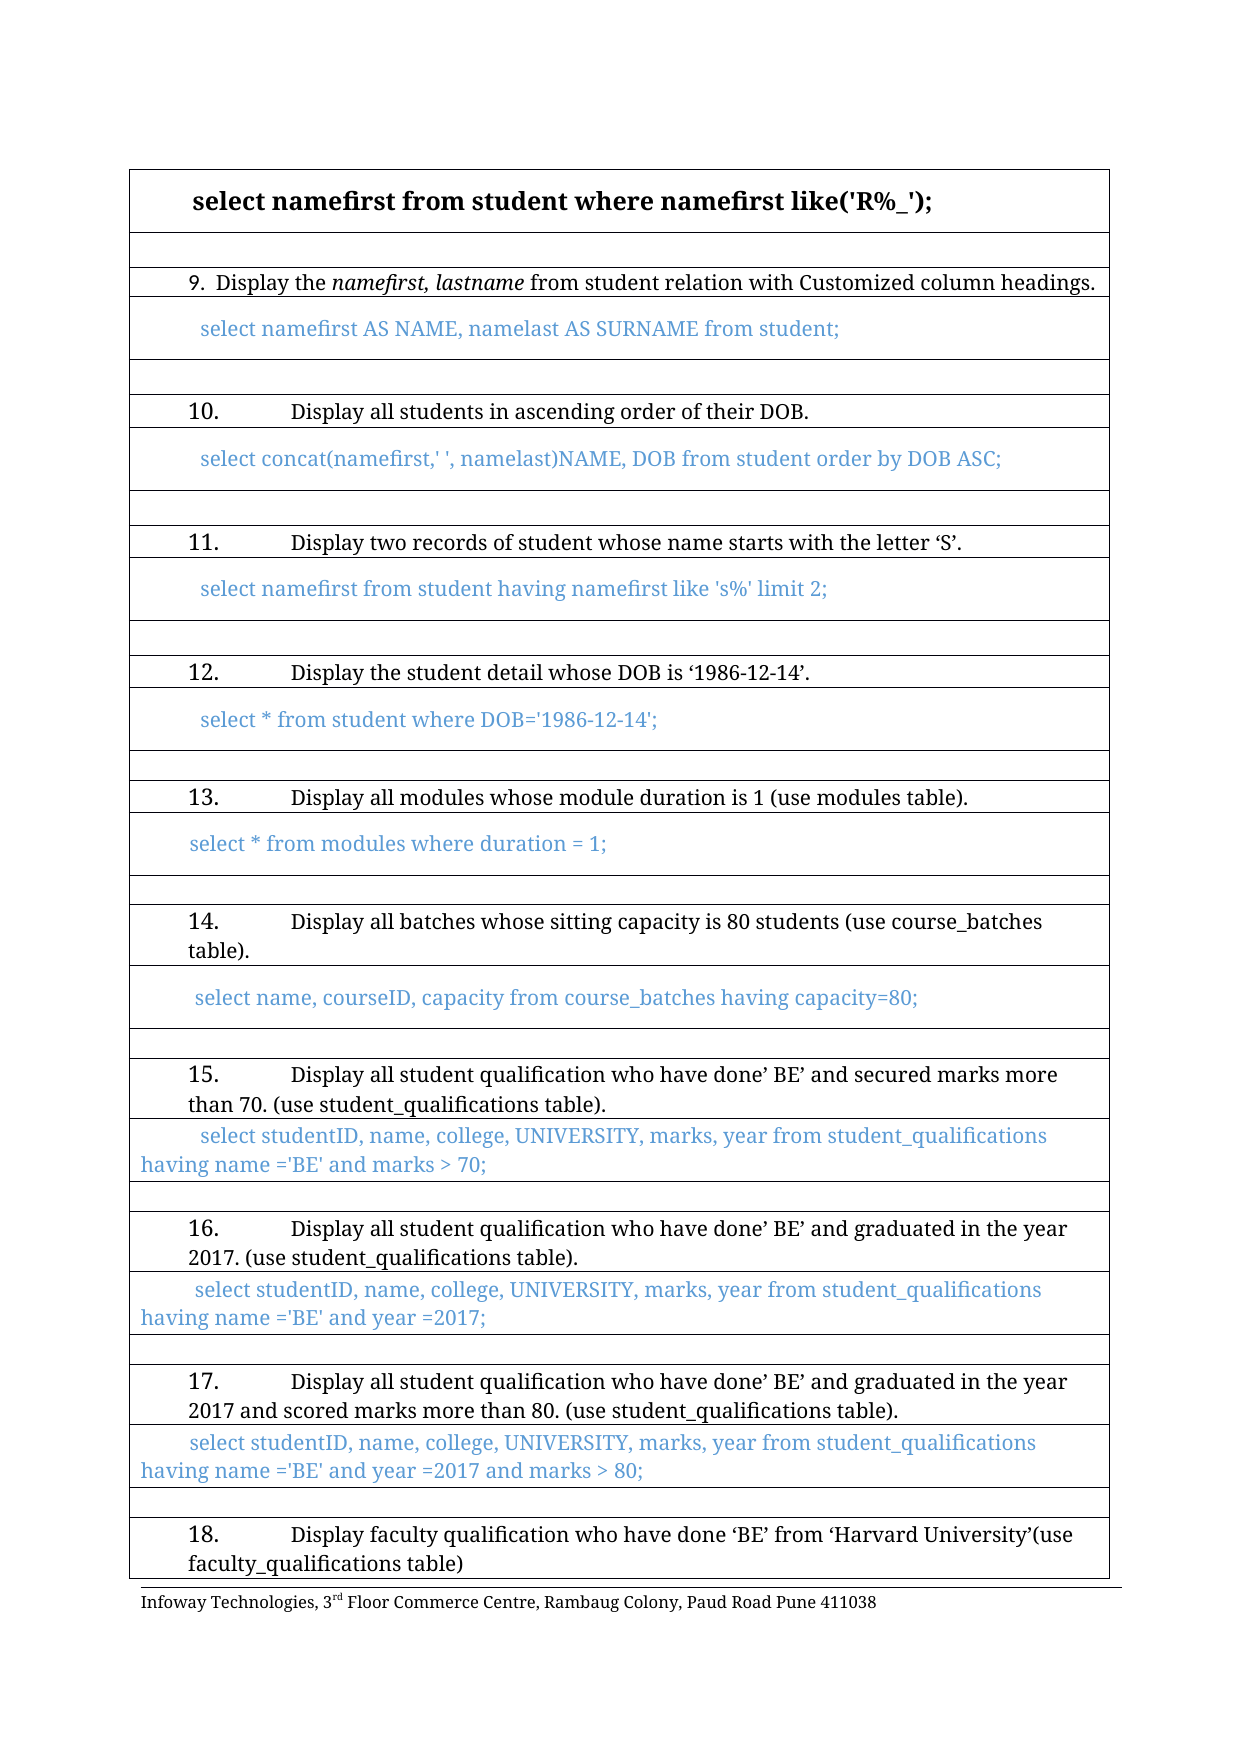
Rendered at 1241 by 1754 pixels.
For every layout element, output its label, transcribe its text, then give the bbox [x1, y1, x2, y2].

table_cell Display all student qualification who have done’ BE’ and graduated in the year 2017. (use student_qualifications table). [130, 1212, 1109, 1271]
table_cell select namefirst AS NAME, namelast AS SURNAME from student; [130, 297, 1109, 359]
table_cell Display all modules whose module duration is 1 (use modules table). [130, 781, 1109, 812]
table_cell [130, 233, 1109, 267]
table_cell [130, 1488, 1109, 1517]
table_cell select studentID, name, college, UNIVERSITY, marks, year from student_qualifications having name ='BE' and year =2017; [130, 1272, 1109, 1334]
table_cell select namefirst from student having namefirst like 's%' limit 2; [130, 558, 1109, 620]
table_cell Display the namefirst, lastname from student relation with Customized column headings. [130, 268, 1109, 296]
table_cell select studentID, name, college, UNIVERSITY, marks, year from student_qualifications having name ='BE' and marks > 70; [130, 1119, 1109, 1181]
table_cell [130, 1335, 1109, 1364]
table_cell [130, 491, 1109, 524]
table_cell [130, 876, 1109, 904]
table_cell select * from student where DOB='1986-12-14'; [130, 688, 1109, 750]
table_cell Display two records of student whose name starts with the letter ‘S’. [130, 526, 1109, 557]
table_cell [130, 621, 1109, 655]
table_cell Display all batches whose sitting capacity is 80 students (use course_batches table). [130, 905, 1109, 965]
table_cell select name, courseID, capacity from course_batches having capacity=80; [130, 966, 1109, 1028]
table_cell select studentID, name, college, UNIVERSITY, marks, year from student_qualifications having name ='BE' and year =2017 and marks > 80; [130, 1425, 1109, 1487]
table_cell select concat(namefirst,' ', namelast)NAME, DOB from student order by DOB ASC; [130, 428, 1109, 489]
table_cell Display all student qualification who have done’ BE’ and secured marks more than 70. (use student_qualifications table). [130, 1059, 1109, 1118]
table_cell [130, 751, 1109, 779]
table_cell [130, 1029, 1109, 1057]
table_cell select * from modules where duration = 1; [130, 813, 1109, 875]
table_cell Display the student detail whose DOB is ‘1986-12-14’. [130, 656, 1109, 687]
table_cell [130, 1182, 1109, 1211]
table_cell Display faculty qualification who have done ‘BE’ from ‘Harvard University’(use faculty_qualifications table) [130, 1518, 1109, 1577]
table_cell [130, 360, 1109, 394]
table_cell select namefirst from student where namefirst like('R%_'); [130, 170, 1109, 232]
table_cell Display all students in ascending order of their DOB. [130, 395, 1109, 427]
table_cell Display all student qualification who have done’ BE’ and graduated in the year 2017 and scored marks more than 80. (use student_qualifications table). [130, 1365, 1109, 1424]
